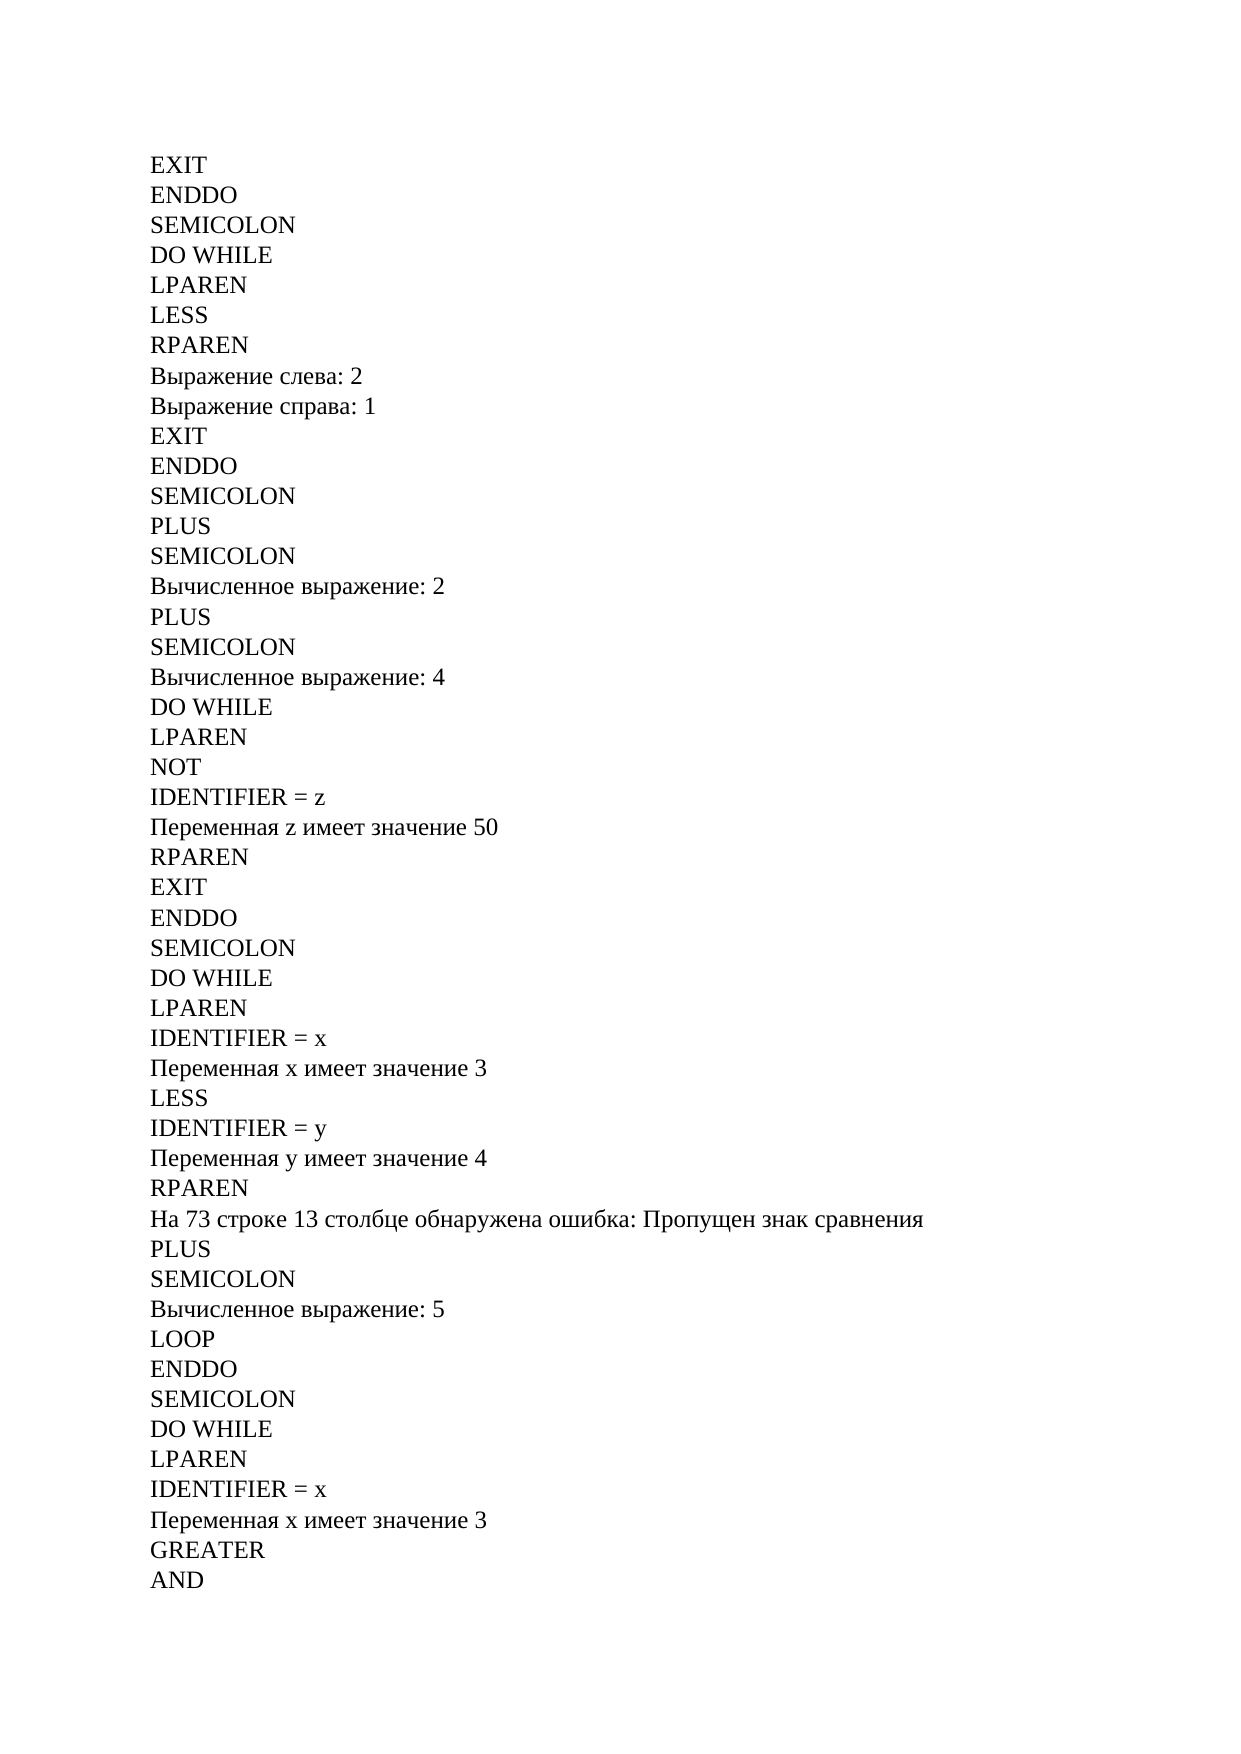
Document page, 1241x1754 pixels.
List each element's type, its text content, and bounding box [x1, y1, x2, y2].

text IDENTIFIER = z [150, 782, 1090, 811]
text PLUS [150, 1234, 1090, 1262]
text EXIT [150, 872, 1090, 901]
text SEMICOLON [150, 210, 1090, 239]
text RPAREN [150, 842, 1090, 871]
text Выражение справа: 1 [150, 391, 1090, 419]
text LPAREN [150, 1444, 1090, 1473]
text Переменная y имеет значение 4 [150, 1143, 1090, 1172]
text Вычисленное выражение: 2 [150, 571, 1090, 600]
text SEMICOLON [150, 1264, 1090, 1293]
text LESS [150, 1083, 1090, 1112]
text AND [150, 1565, 1090, 1594]
text SEMICOLON [150, 541, 1090, 570]
text LPAREN [150, 993, 1090, 1022]
text DO WHILE [150, 1414, 1090, 1443]
text LPAREN [150, 270, 1090, 299]
text ENDDO [150, 451, 1090, 480]
text PLUS [150, 511, 1090, 540]
text DO WHILE [150, 692, 1090, 721]
text RPAREN [150, 1173, 1090, 1202]
text RPAREN [150, 331, 1090, 359]
text Вычисленное выражение: 5 [150, 1294, 1090, 1323]
text EXIT [150, 150, 1090, 179]
text ENDDO [150, 903, 1090, 931]
text SEMICOLON [150, 632, 1090, 660]
text ENDDO [150, 180, 1090, 209]
text LPAREN [150, 722, 1090, 751]
text SEMICOLON [150, 481, 1090, 510]
text EXIT [150, 421, 1090, 450]
text SEMICOLON [150, 933, 1090, 961]
text IDENTIFIER = x [150, 1474, 1090, 1503]
text Выражение слева: 2 [150, 361, 1090, 389]
text LOOP [150, 1324, 1090, 1353]
text PLUS [150, 602, 1090, 630]
text IDENTIFIER = y [150, 1113, 1090, 1142]
text LESS [150, 301, 1090, 329]
text ENDDO [150, 1354, 1090, 1383]
text NOT [150, 752, 1090, 781]
text GREATER [150, 1535, 1090, 1563]
text На 73 строке 13 столбце обнаружена ошибка: Пропущен знак сравнения [150, 1204, 1090, 1232]
text DO WHILE [150, 240, 1090, 269]
text IDENTIFIER = x [150, 1023, 1090, 1052]
text Вычисленное выражение: 4 [150, 662, 1090, 691]
text Переменная z имеет значение 50 [150, 812, 1090, 841]
text SEMICOLON [150, 1384, 1090, 1413]
text Переменная x имеет значение 3 [150, 1053, 1090, 1082]
text Переменная x имеет значение 3 [150, 1505, 1090, 1533]
text DO WHILE [150, 963, 1090, 992]
